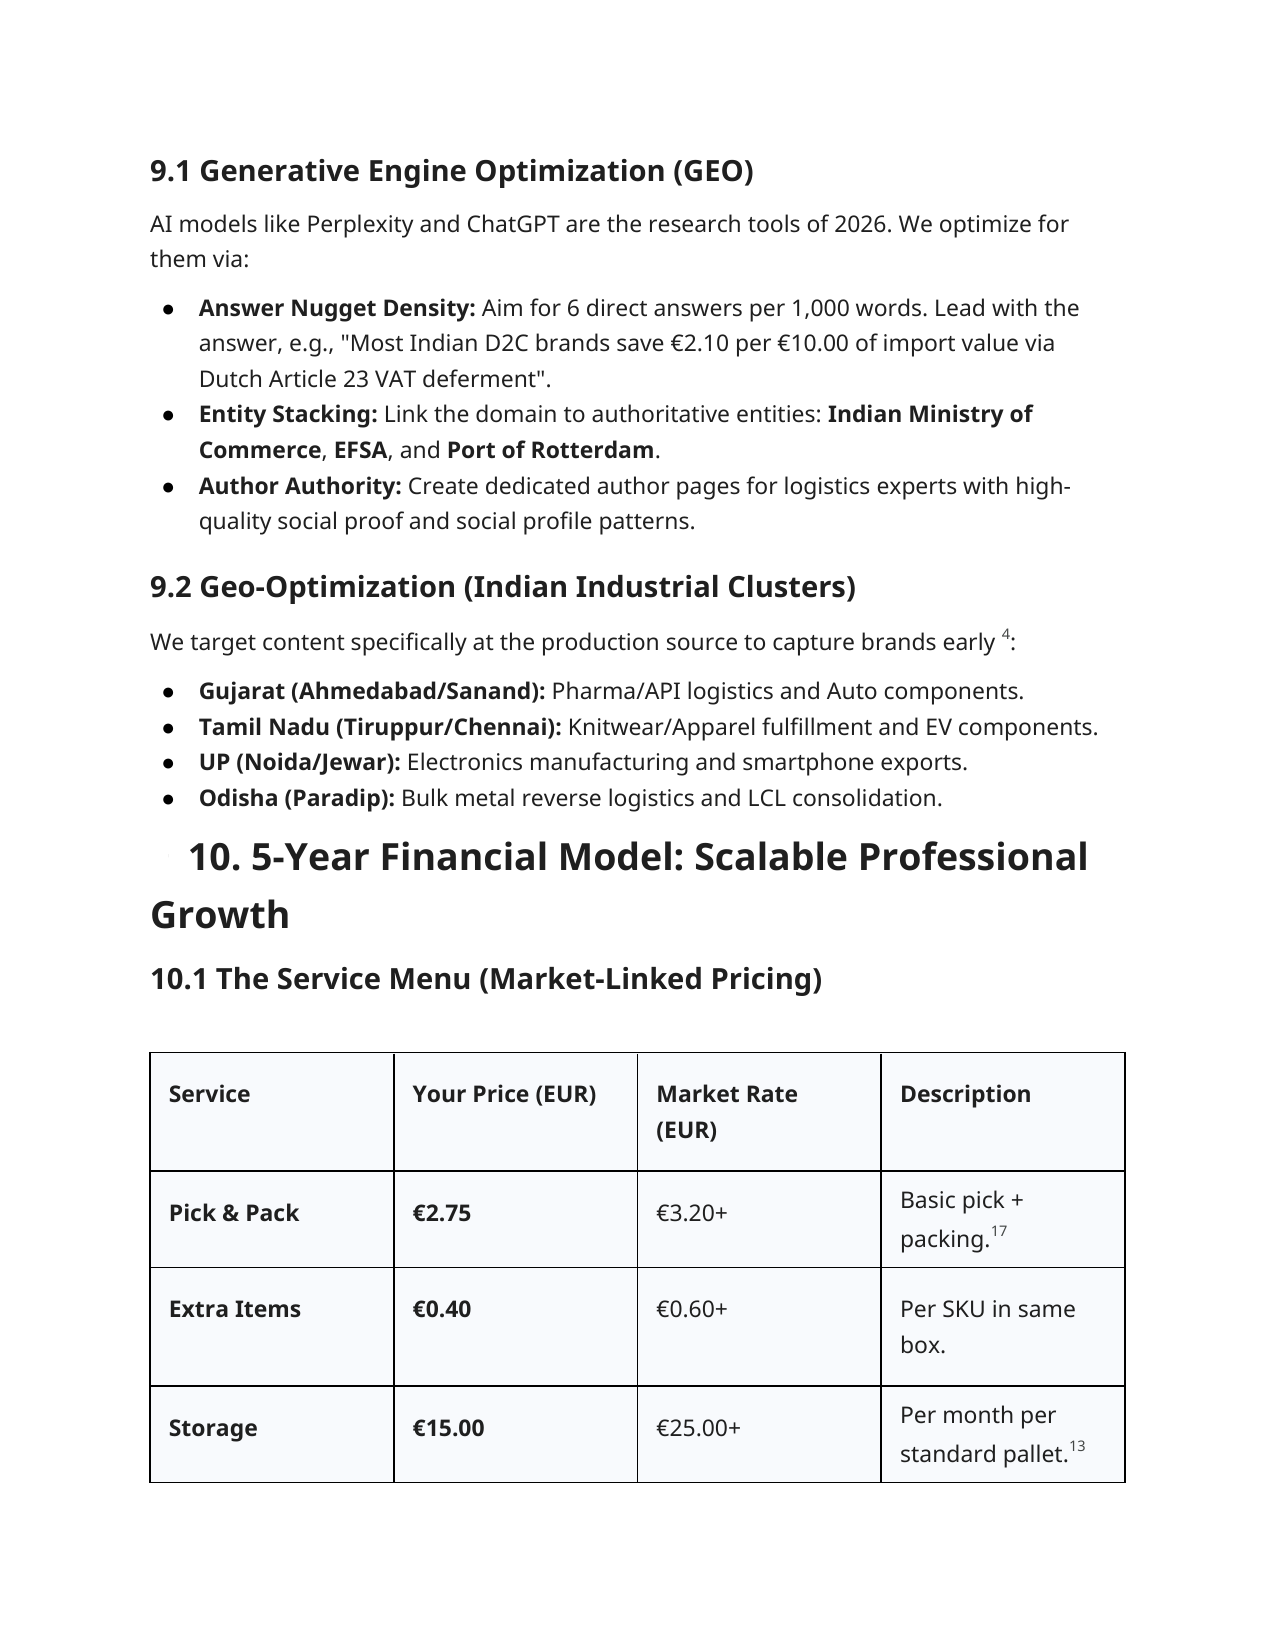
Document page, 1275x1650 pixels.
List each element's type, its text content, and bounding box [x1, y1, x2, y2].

table_cell Extra Items [151, 1268, 393, 1385]
list Author Authority: Create dedicated author pages for logistics experts with high-quality social proof and social profile patterns. [161, 469, 1125, 536]
list Entity Stacking: Link the domain to authoritative entities: Indian Ministry of Commerce, EFSA, and Port of Rotterdam. [161, 398, 1125, 465]
table_header Service [151, 1053, 394, 1170]
list Answer Nugget Density: Aim for 6 direct answers per 1,000 words. Lead with the answer, e.g., "Most Indian D2C brands save €2.10 per €10.00 of import value via Dutch Article 23 VAT deferment". [161, 291, 1125, 394]
table_header Your Price (EUR) [395, 1053, 637, 1170]
subtitle 10. 5-Year Financial Model: Scalable Professional Growth [150, 830, 1125, 939]
list Tamil Nadu (Tiruppur/Chennai): Knitwear/Apparel fulfillment and EV components. [161, 710, 1125, 742]
table_cell €0.60+ [638, 1268, 880, 1385]
table_cell €3.20+ [638, 1172, 880, 1267]
subtitle 9.1 Generative Engine Optimization (GEO) [150, 150, 1125, 190]
table_header Market Rate (EUR) [638, 1053, 881, 1170]
list Odisha (Paradip): Bulk metal reverse logistics and LCL consolidation. [161, 782, 1125, 813]
text AI models like Perplexity and ChatGPT are the research tools of 2026. We optimize for them via: [150, 208, 1125, 274]
table_cell Per month per standard pallet.13 [882, 1387, 1124, 1482]
subtitle 9.2 Geo-Optimization (Indian Industrial Clusters) [150, 566, 1125, 606]
text We target content specifically at the production source to capture brands early 4: [150, 623, 1125, 658]
list Gujarat (Ahmedabad/Sanand): Pharma/API logistics and Auto components. [161, 675, 1125, 706]
list UP (Noida/Jewar): Electronics manufacturing and smartphone exports. [161, 746, 1125, 777]
table_cell €2.75 [395, 1172, 637, 1267]
table_cell €0.40 [395, 1268, 637, 1385]
table_cell Basic pick + packing.17 [882, 1172, 1124, 1267]
table_header Description [882, 1053, 1124, 1170]
table_cell €25.00+ [638, 1387, 880, 1482]
table_cell €15.00 [395, 1387, 637, 1482]
table_cell Storage [151, 1387, 393, 1482]
table_cell Pick & Pack [151, 1172, 393, 1267]
table_cell Per SKU in same box. [882, 1268, 1124, 1385]
subtitle 10.1 The Service Menu (Market-Linked Pricing) [150, 958, 1125, 998]
